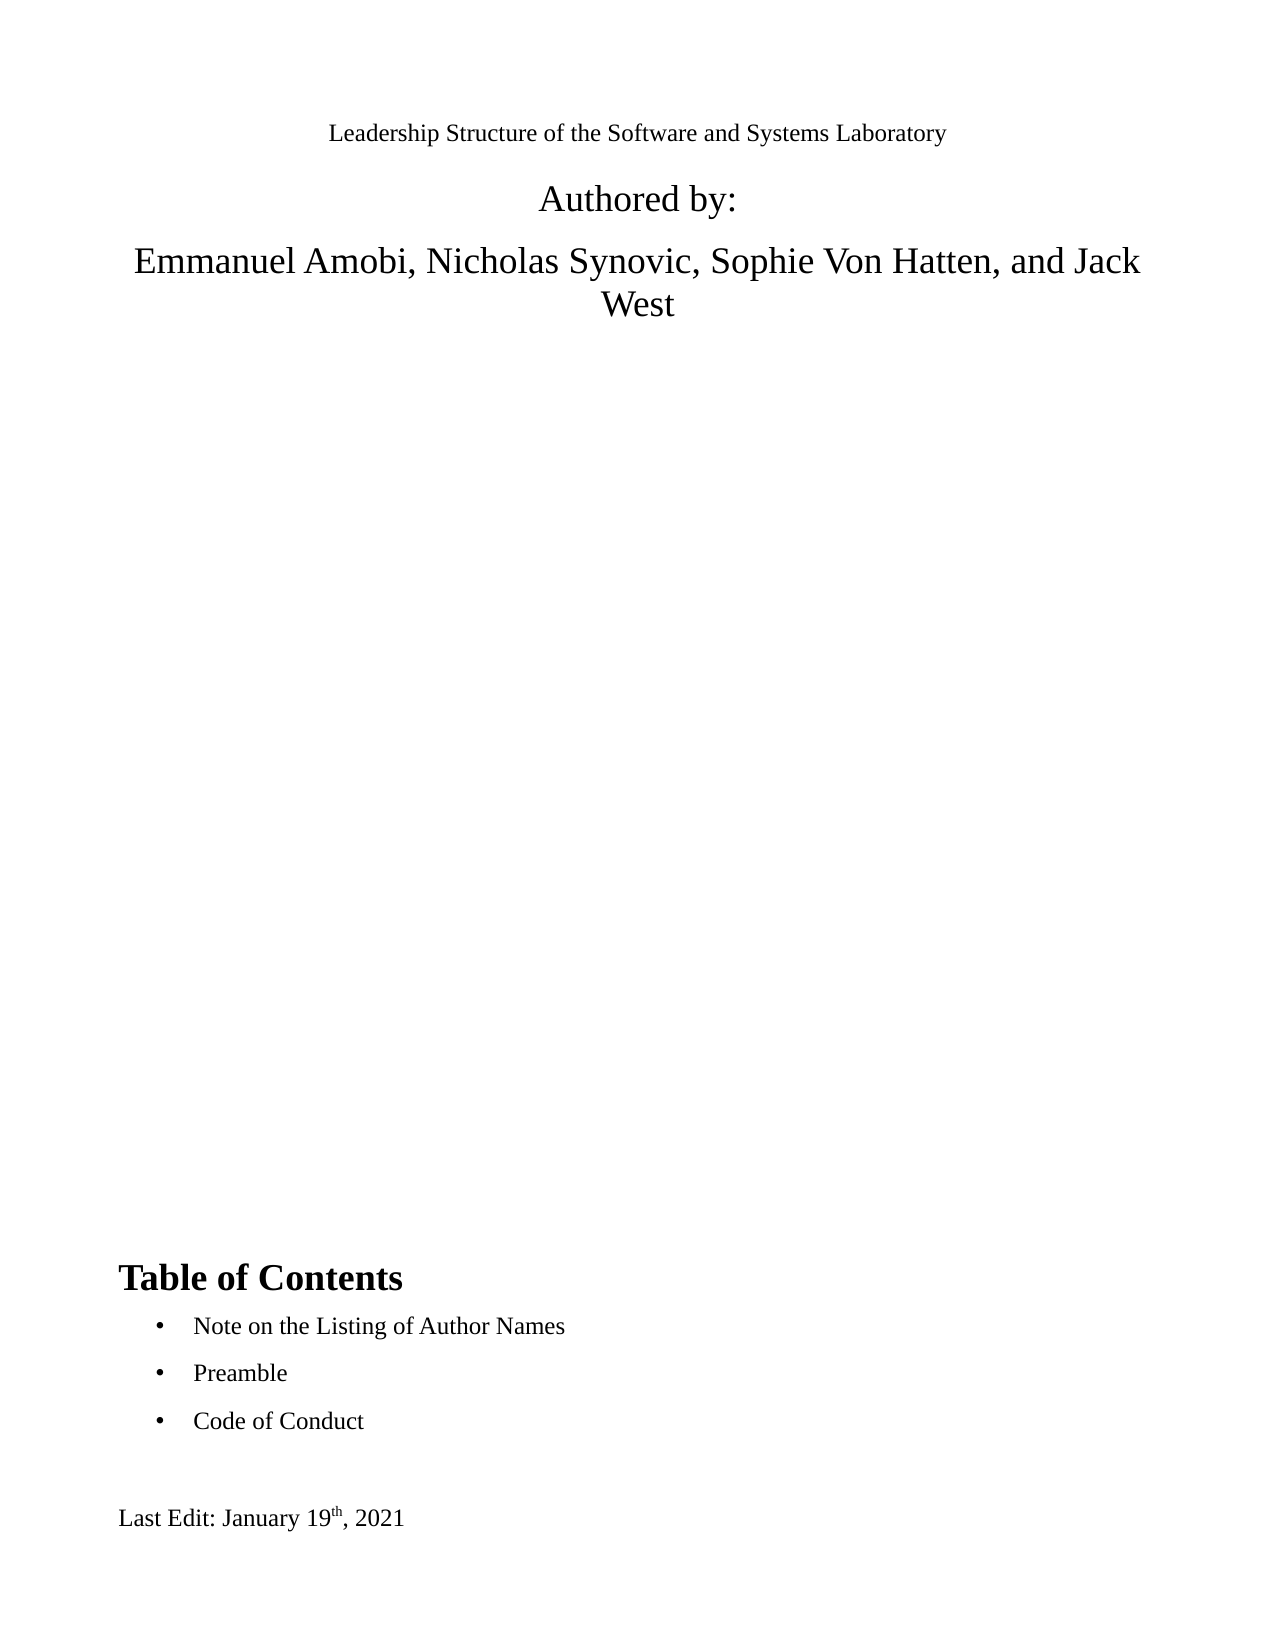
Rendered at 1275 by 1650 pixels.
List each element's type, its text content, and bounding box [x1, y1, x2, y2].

subtitle Emmanuel Amobi, Nicholas Synovic, Sophie Von Hatten, and Jack West [118, 238, 1157, 324]
list Note on the Listing of Author Names [156, 1311, 1157, 1339]
subtitle Authored by: [118, 176, 1157, 219]
list Preamble [156, 1358, 1157, 1387]
list Code of Conduct [156, 1406, 1157, 1435]
subtitle Table of Contents [118, 1254, 1157, 1298]
